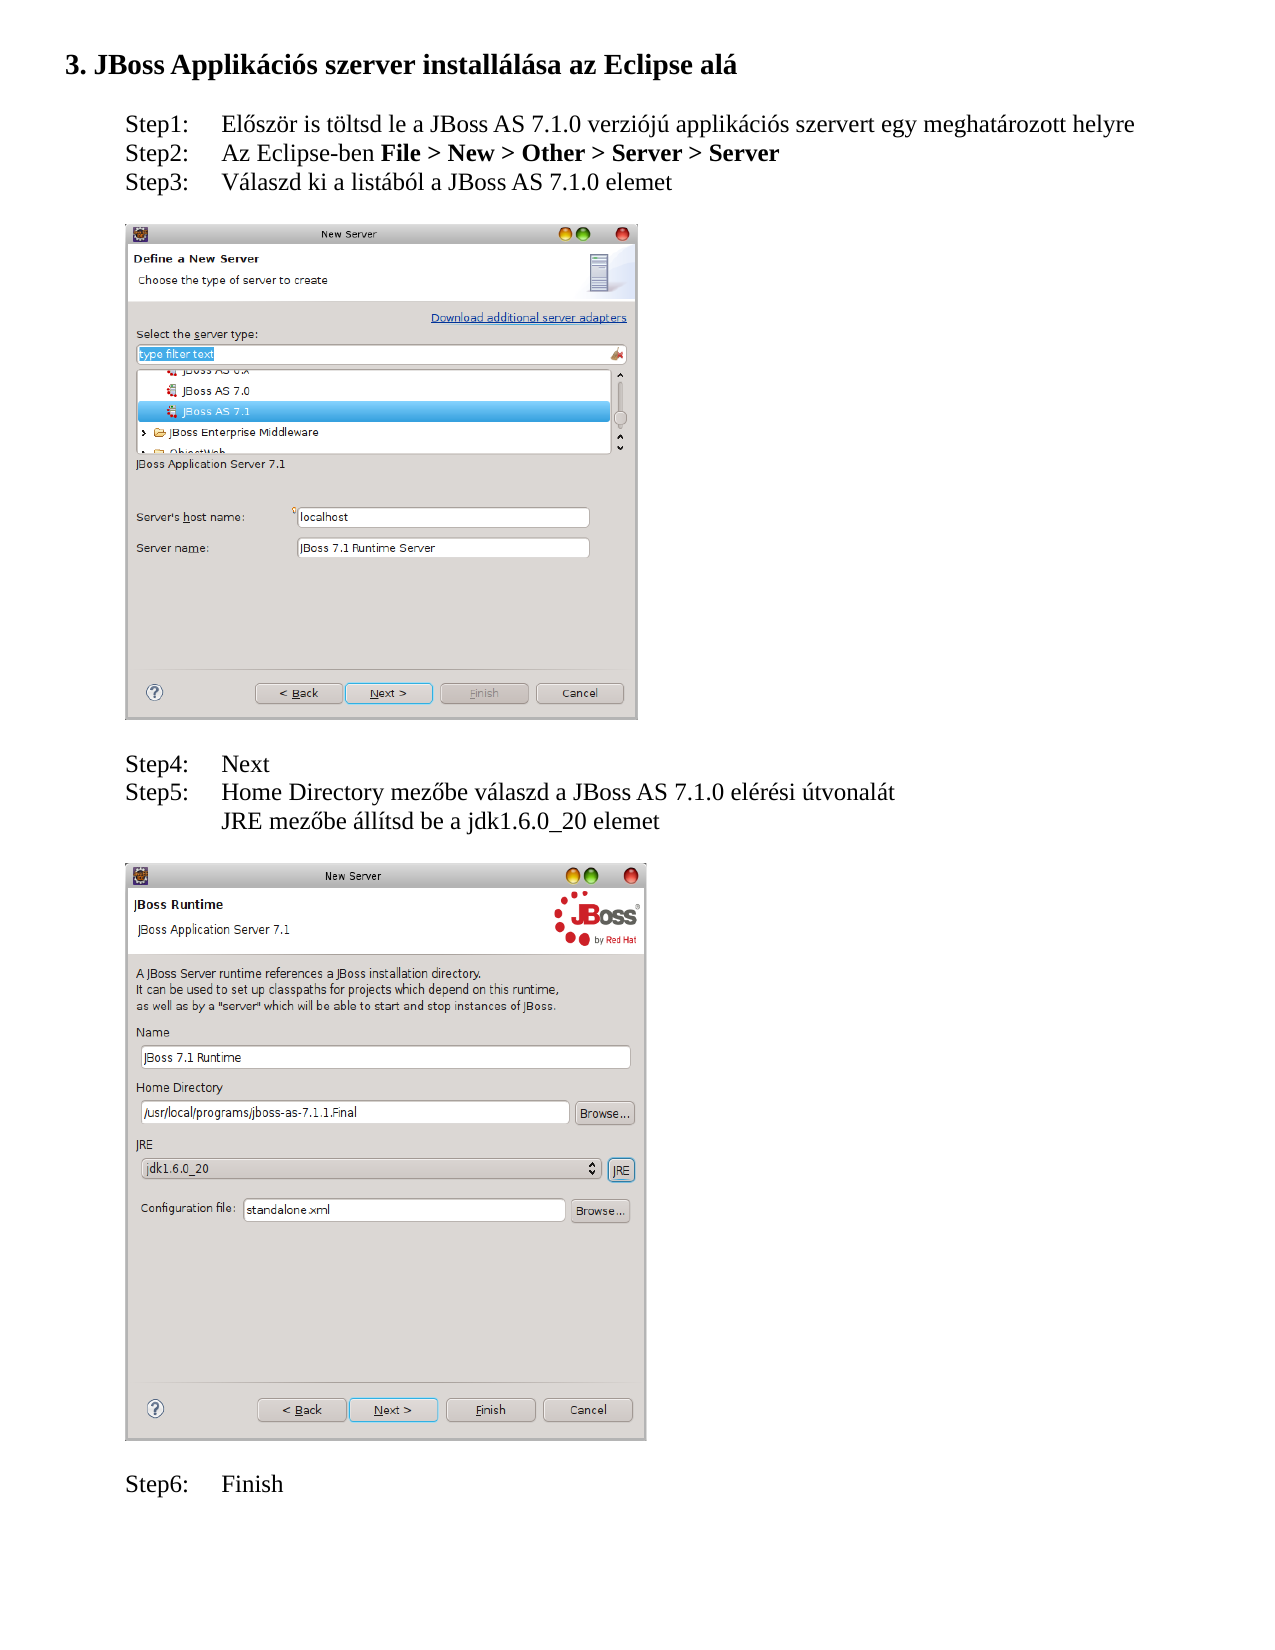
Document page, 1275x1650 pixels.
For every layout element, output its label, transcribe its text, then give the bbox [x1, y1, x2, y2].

text Step4: Next [125, 749, 1201, 777]
text Step2: Az Eclipse-ben File > New > Other > Server > Server [125, 138, 1201, 167]
text Step6: Finish [125, 1469, 1201, 1498]
list JBoss Applikációs szerver installálása az Eclipse alá [65, 47, 1201, 80]
text JRE mezőbe állítsd be a jdk1.6.0_20 elemet [221, 806, 1201, 835]
picture [125, 224, 638, 720]
text Step5: Home Directory mezőbe válaszd a JBoss AS 7.1.0 elérési útvonalát [125, 777, 1201, 806]
picture [125, 863, 647, 1441]
text Step1: Először is töltsd le a JBoss AS 7.1.0 verziójú applikációs szervert egy meghatározott helyre [125, 109, 1201, 138]
text Step3: Válaszd ki a listából a JBoss AS 7.1.0 elemet [125, 167, 1201, 195]
